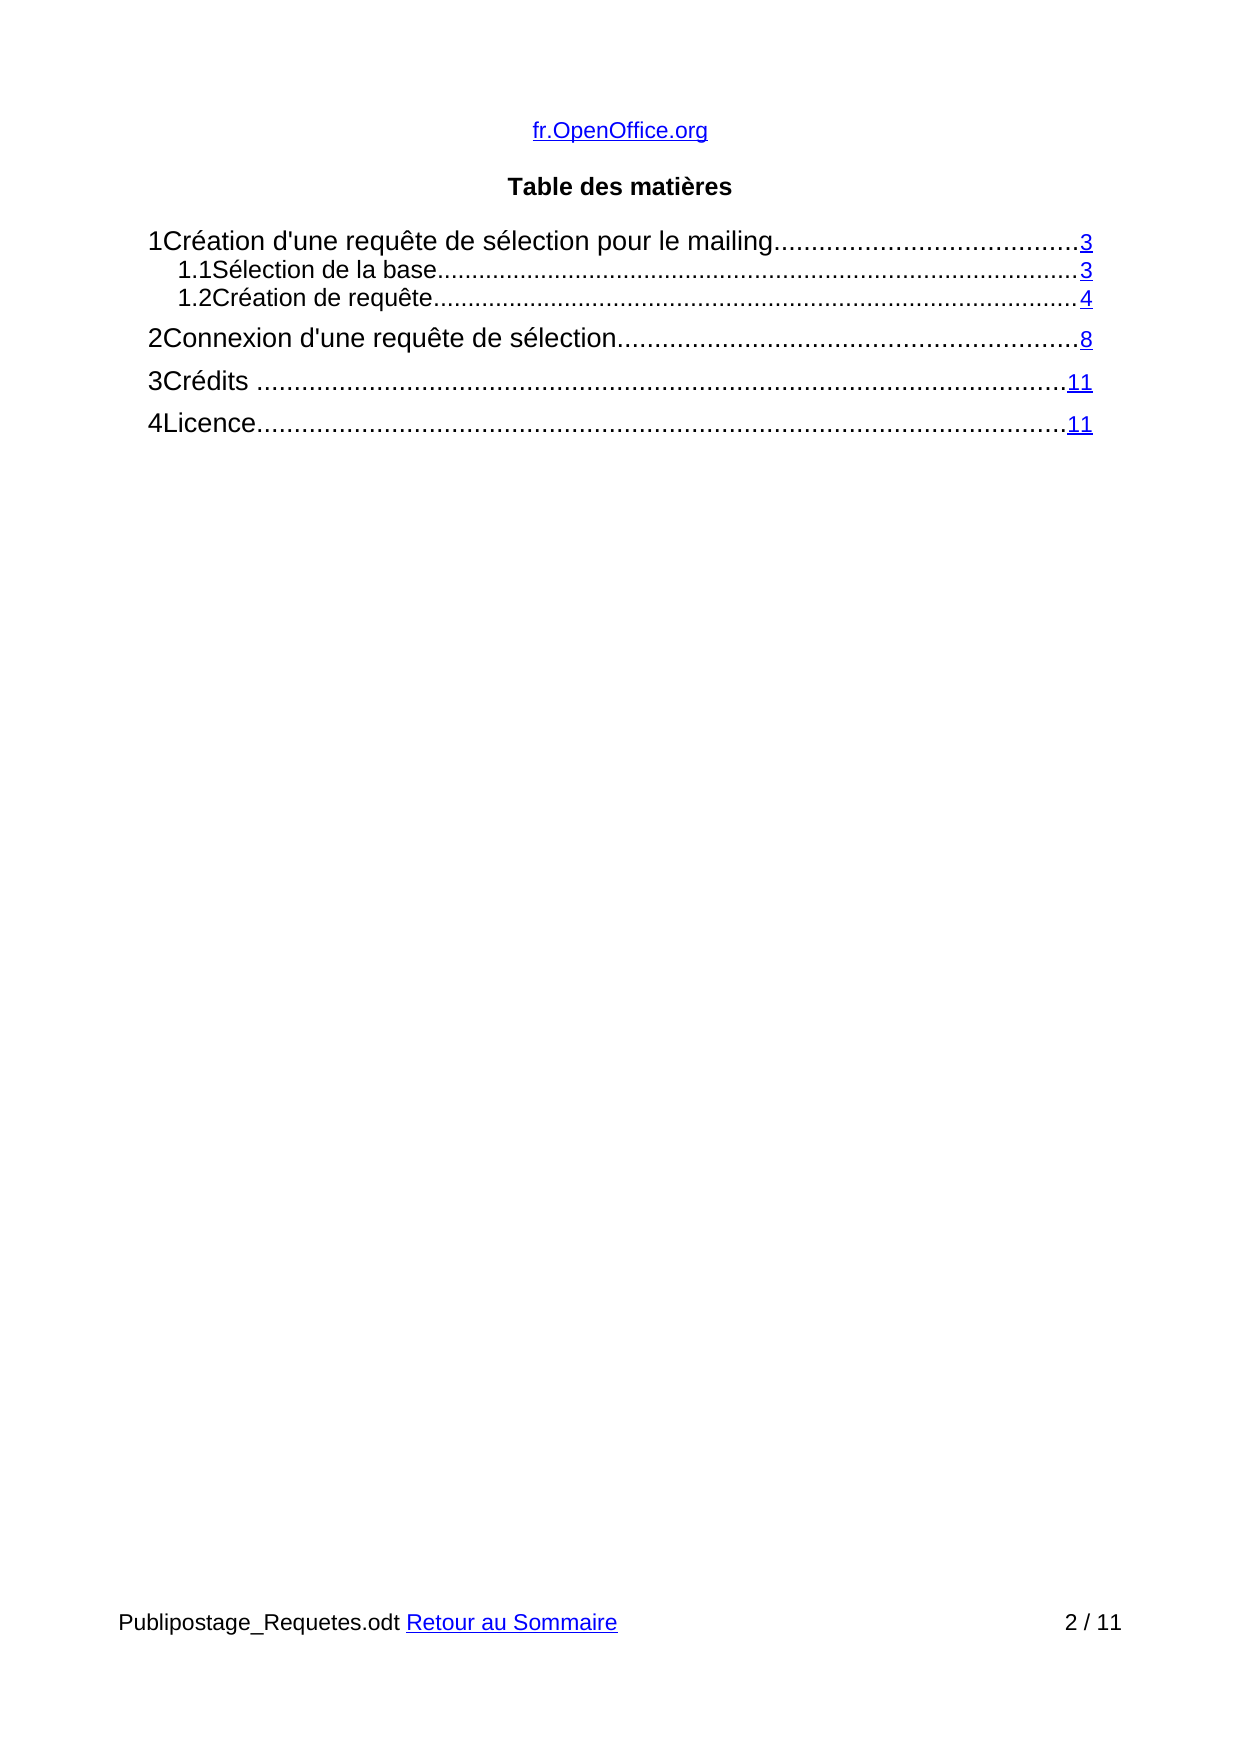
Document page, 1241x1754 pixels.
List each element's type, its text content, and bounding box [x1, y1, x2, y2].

subtitle Table des matières [118, 173, 1122, 201]
text 4Licence 11 [148, 407, 1092, 438]
text 1.2Création de requête 4 [177, 284, 1092, 312]
text 2Connexion d'une requête de sélection 8 [148, 323, 1092, 354]
text 1Création d'une requête de sélection pour le mailing 3 [148, 225, 1092, 256]
text 1.1Sélection de la base 3 [177, 256, 1092, 284]
text 3Crédits 11 [148, 365, 1092, 396]
